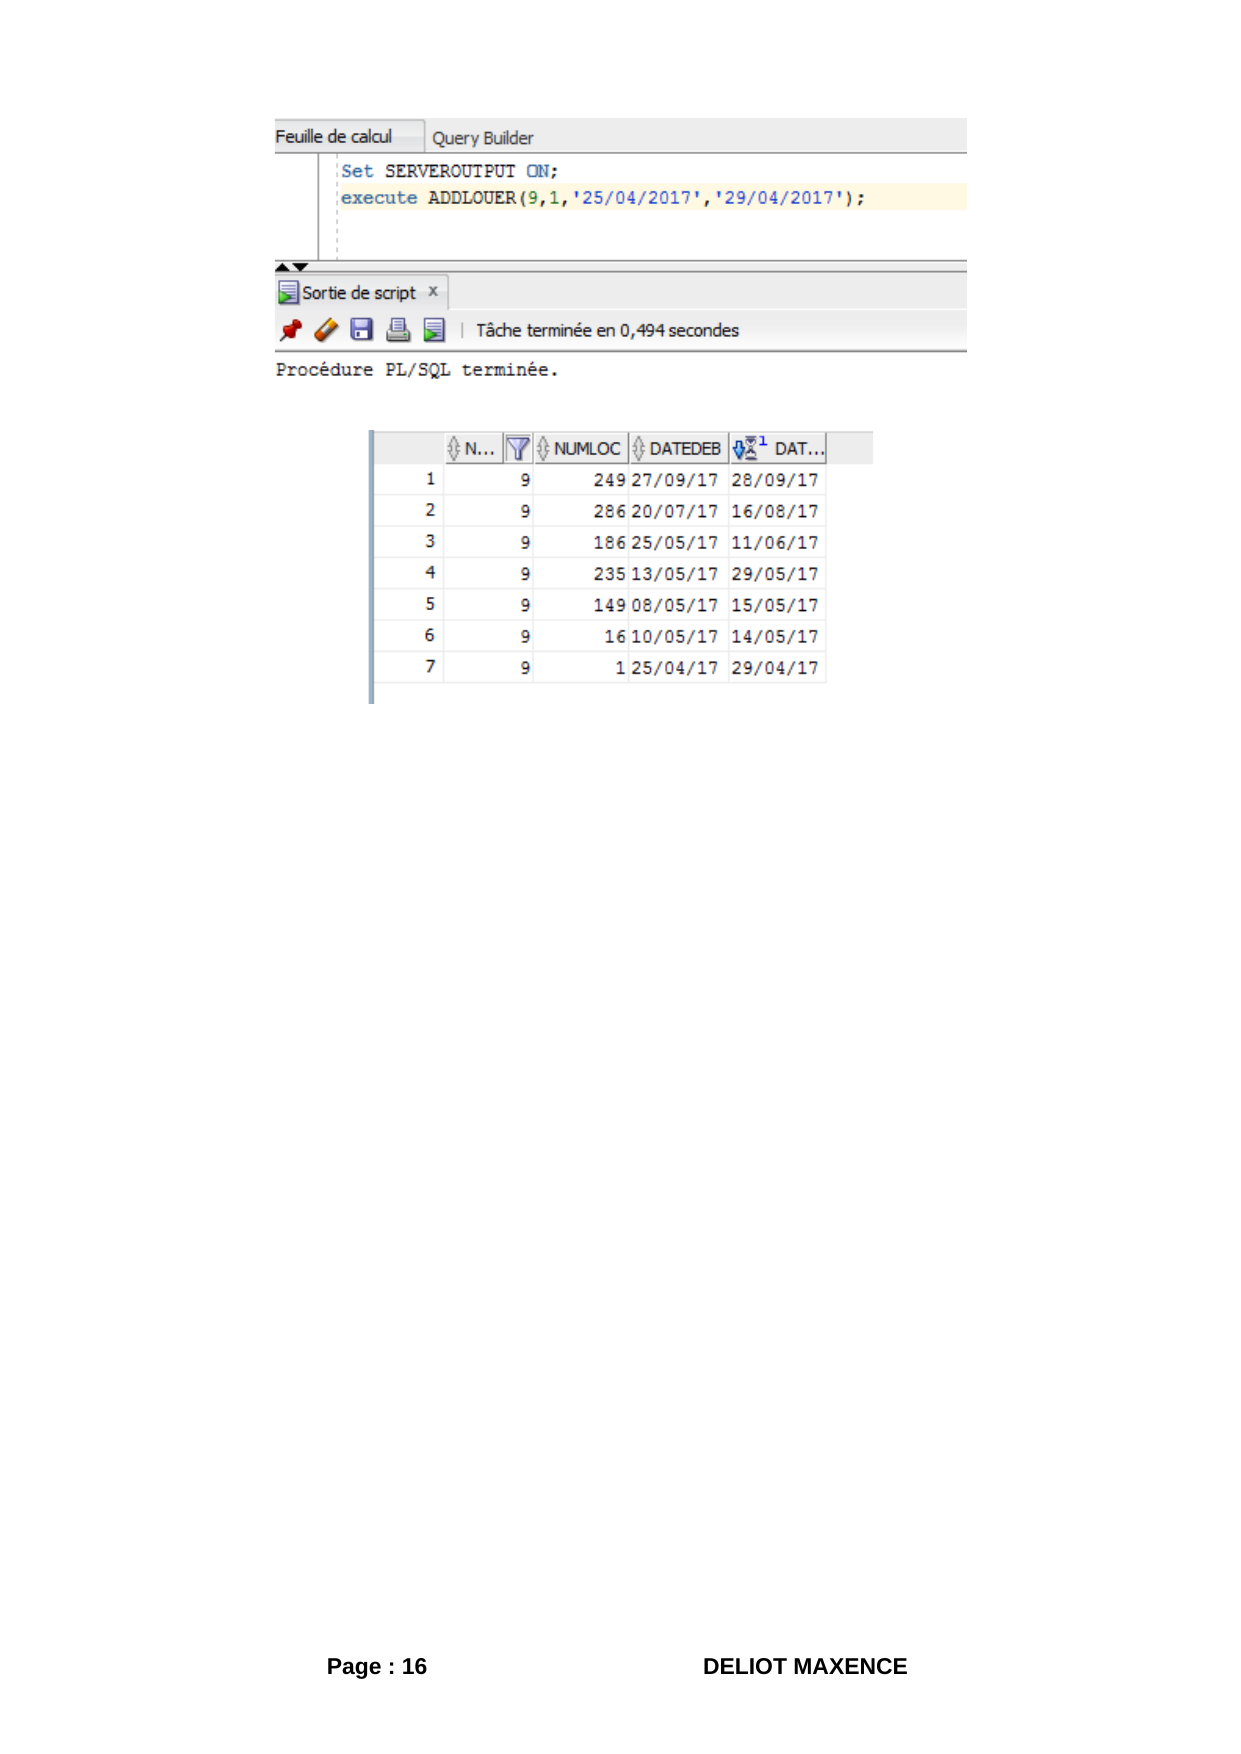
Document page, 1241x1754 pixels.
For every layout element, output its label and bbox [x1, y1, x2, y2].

picture [274, 118, 967, 415]
picture [368, 430, 874, 704]
